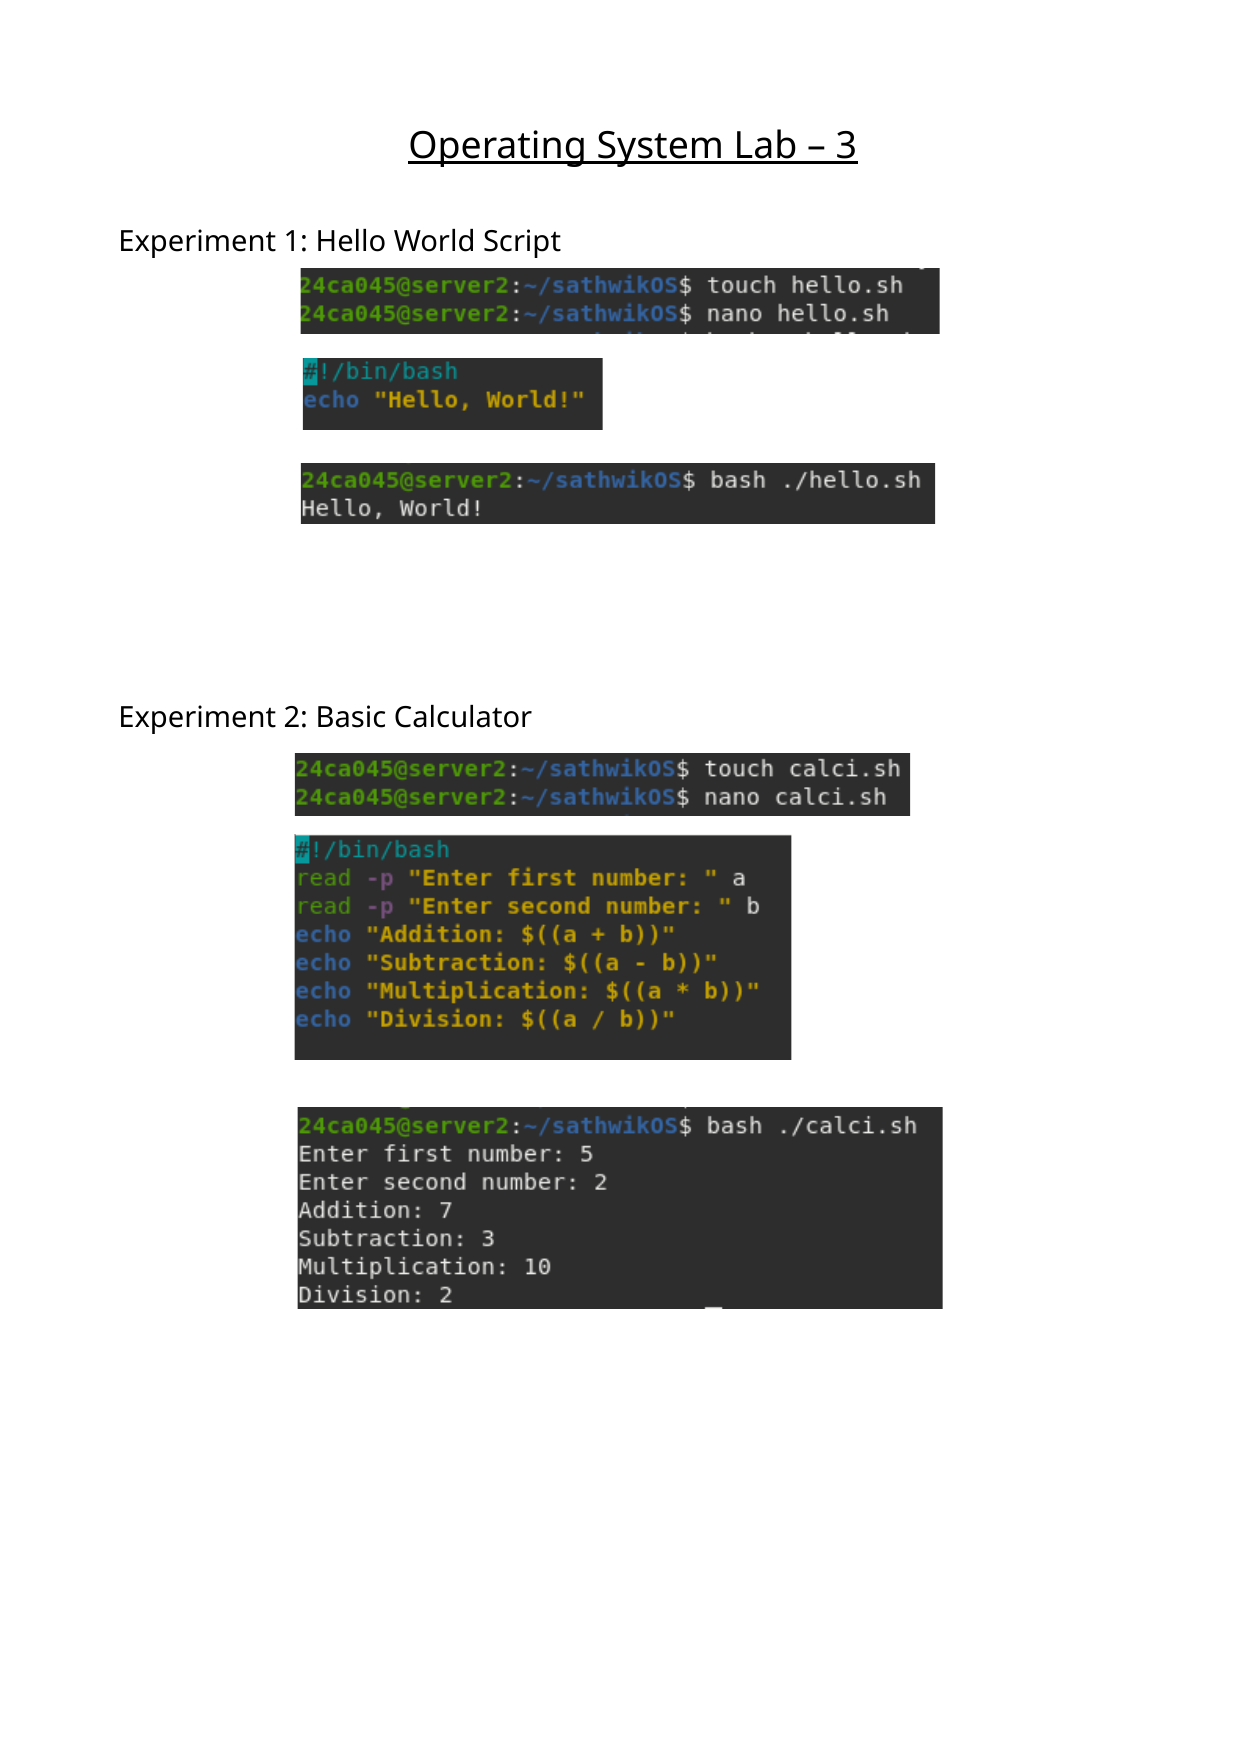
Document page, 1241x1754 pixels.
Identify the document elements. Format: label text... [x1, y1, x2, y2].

picture [300, 268, 940, 334]
text Experiment 1: Hello World Script [118, 220, 1122, 260]
picture [297, 1107, 943, 1309]
text Operating System Lab – 3 [118, 118, 1122, 169]
picture [294, 753, 911, 816]
text Experiment 2: Basic Calculator [118, 696, 1122, 736]
picture [302, 358, 603, 430]
picture [300, 463, 935, 524]
picture [294, 834, 792, 1060]
